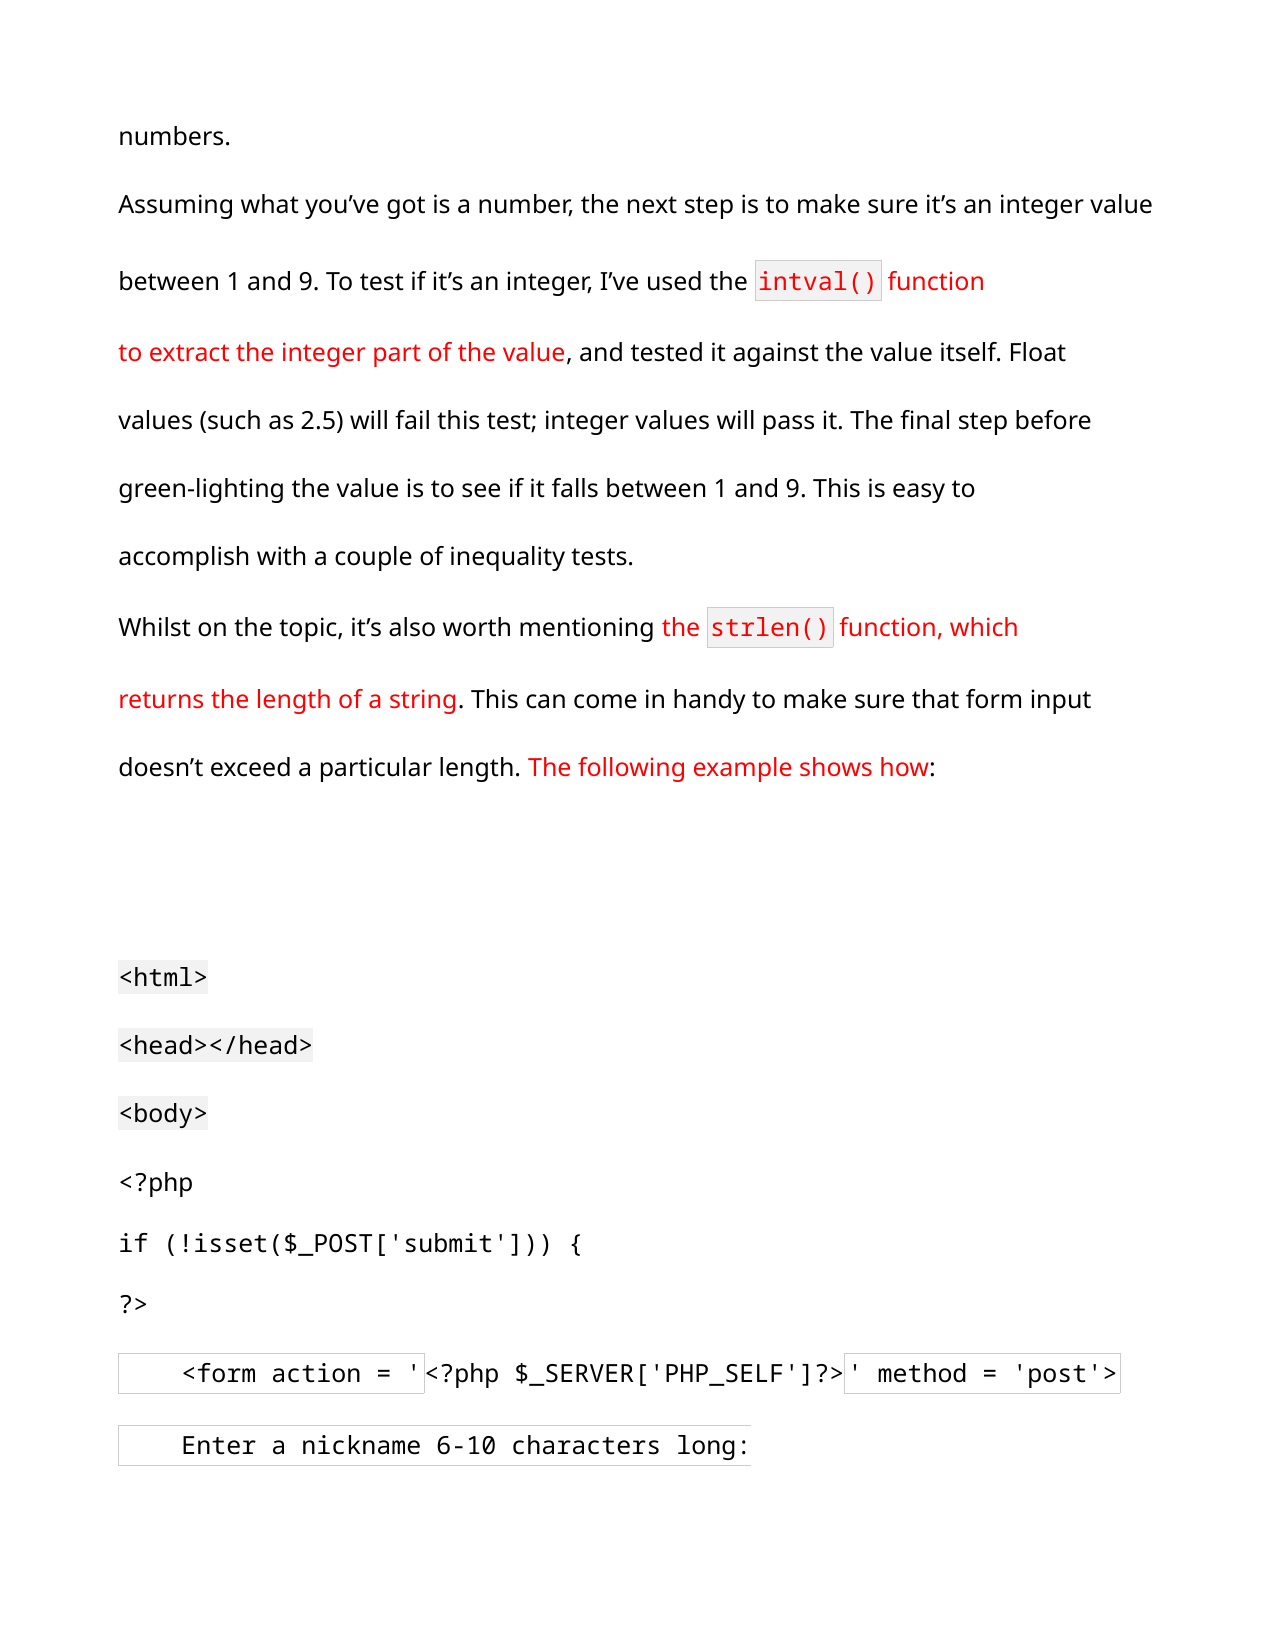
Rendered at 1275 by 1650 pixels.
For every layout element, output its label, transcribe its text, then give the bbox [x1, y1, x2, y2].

text Whilst on the topic, it’s also worth mentioning the strlen() function, which returns the length of a string. This can come in handy to make sure that form input doesn’t exceed a particular length. The following example shows how: [118, 607, 1157, 783]
text <html> <head></head> <body> [118, 817, 1157, 1130]
text Enter a nickname 6-10 characters long: [119, 1425, 1157, 1465]
text numbers. [118, 118, 1157, 152]
text Assuming what you’ve got is a number, the next step is to make sure it’s an integer value between 1 and 9. To test if it’s an integer, I’ve used the intval() function to extract the integer part of the value, and tested it against the value itself. Float values (such as 2.5) will fail this test; integer values will pass it. The final step before green-lighting the value is to see if it falls between 1 and 9. This is easy to accomplish with a couple of inequality tests. [118, 186, 1157, 573]
text <?php if (!isset($_POST['submit'])) { ?> <form action = '<?php $_SERVER['PHP_SELF']?>' method = 'post'> [118, 1164, 1157, 1393]
